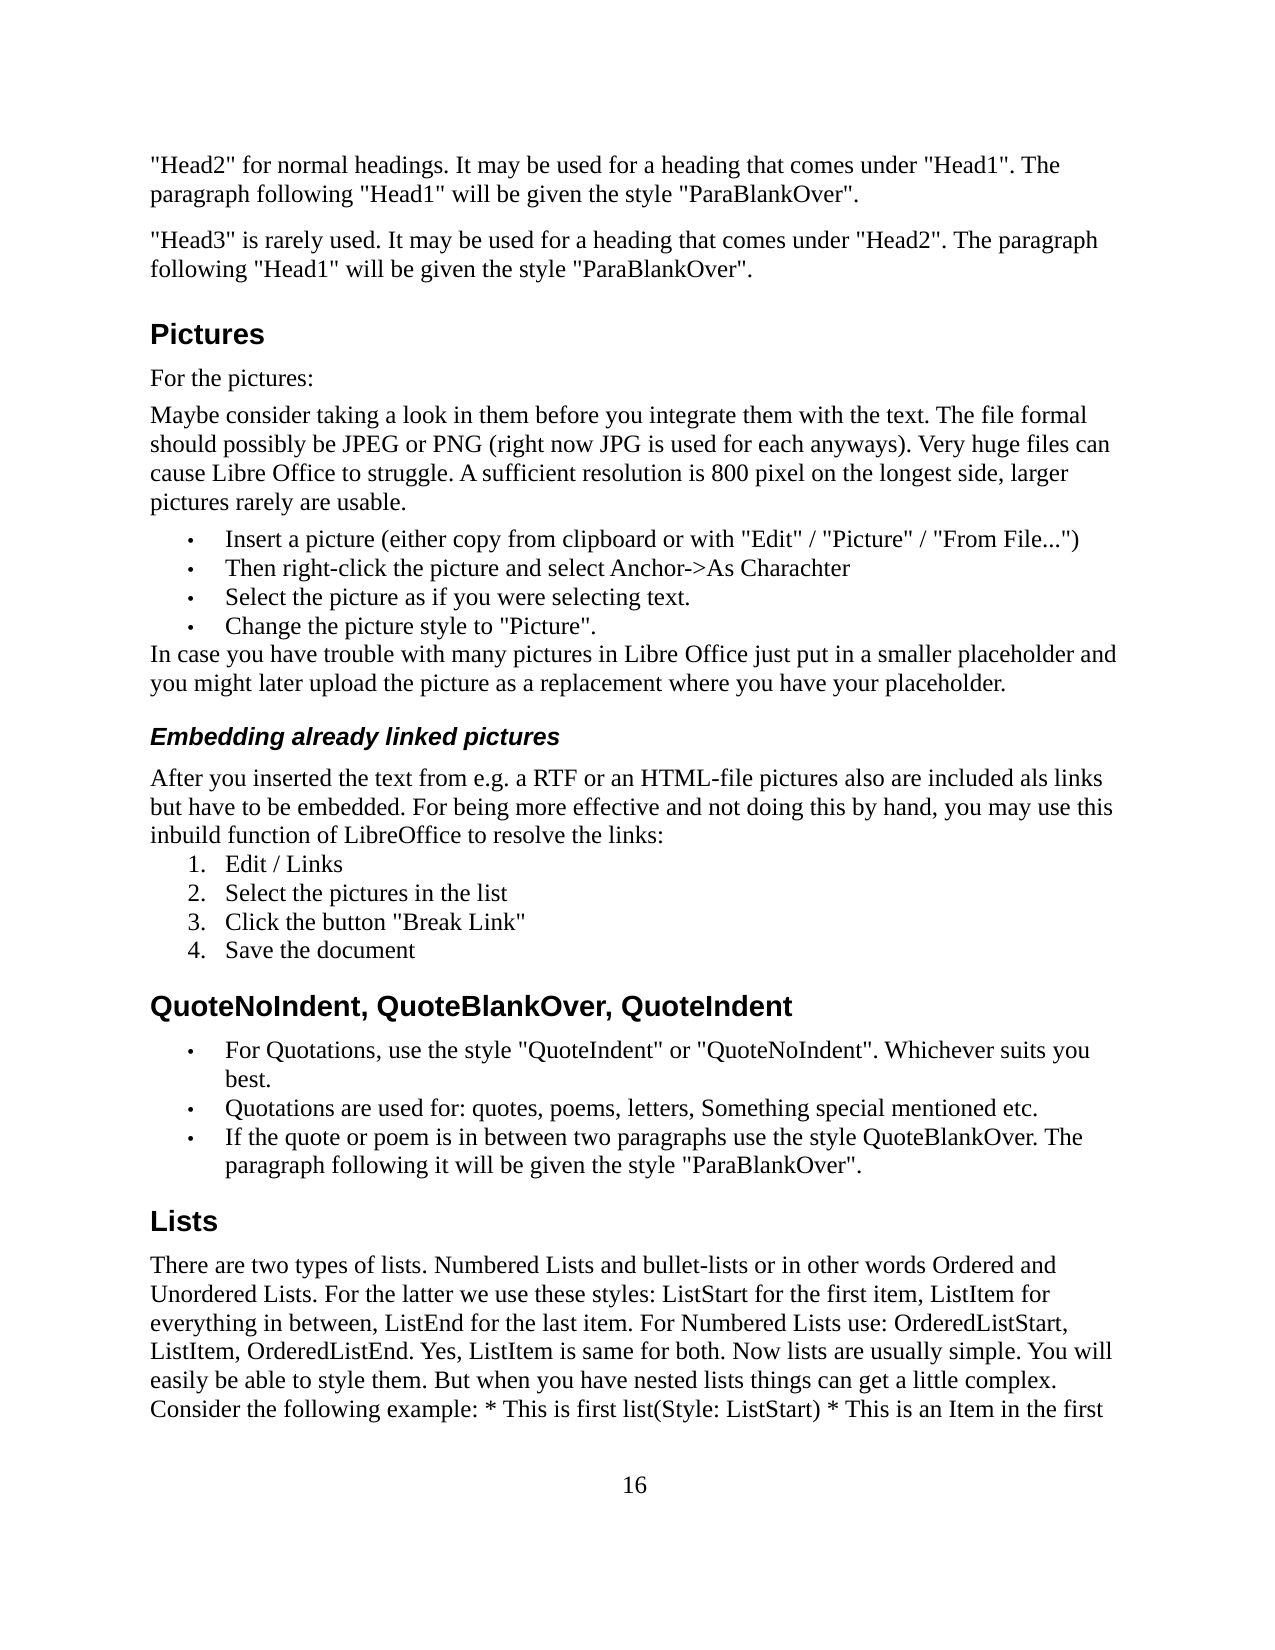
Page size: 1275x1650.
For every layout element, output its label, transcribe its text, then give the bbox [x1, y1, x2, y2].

text There are two types of lists. Numbered Lists and bullet-lists or in other words Ordered and Unordered Lists. For the latter we use these styles: ListStart for the first item, ListItem for everything in between, ListEnd for the last item. For Numbered Lists use: OrderedListStart, ListItem, OrderedListEnd. Yes, ListItem is same for both. Now lists are usually simple. You will easily be able to style them. But when you have nested lists things can get a little complex. Consider the following example: * This is first list(Style: ListStart) * This is an Item in the first [150, 1250, 1125, 1423]
subtitle Pictures [150, 317, 1125, 350]
text For the pictures: [150, 363, 1125, 392]
list If the quote or poem is in between two paragraphs use the style QuoteBlankOver. The paragraph following it will be given the style "ParaBlankOver". [187, 1122, 1125, 1179]
subtitle QuoteNoIndent, QuoteBlankOver, QuoteIndent [150, 989, 1125, 1023]
text "Head3" is rarely used. It may be used for a heading that comes under "Head2". The paragraph following "Head1" will be given the style "ParaBlankOver". [150, 225, 1125, 283]
subtitle Embedding already linked pictures [150, 722, 1125, 751]
text After you inserted the text from e.g. a RTF or an HTML-file pictures also are included als links but have to be embedded. For being more effective and not doing this by hand, you may use this inbuild function of LibreOffice to resolve the links: [150, 763, 1125, 849]
list Select the picture as if you were selecting text. [187, 582, 1125, 611]
text "Head2" for normal headings. It may be used for a heading that comes under "Head1". The paragraph following "Head1" will be given the style "ParaBlankOver". [150, 150, 1125, 207]
list Edit / Links [187, 849, 1125, 878]
list Select the pictures in the list [187, 878, 1125, 907]
list Change the picture style to "Picture". [187, 611, 1125, 639]
text Maybe consider taking a look in them before you integrate them with the text. The file formal should possibly be JPEG or PNG (right now JPG is used for each anyways). Very huge files can cause Libre Office to struggle. A sufficient resolution is 800 pixel on the longest side, larger pictures rarely are usable. [150, 401, 1125, 516]
subtitle Lists [150, 1204, 1125, 1238]
list Then right-click the picture and select Anchor->As Charachter [187, 553, 1125, 582]
list Click the button "Break Link" [187, 907, 1125, 936]
text In case you have trouble with many pictures in Libre Office just put in a smaller placeholder and you might later upload the picture as a replacement where you have your placeholder. [150, 639, 1125, 697]
list Quotations are used for: quotes, poems, letters, Something special mentioned etc. [187, 1093, 1125, 1122]
list Save the document [187, 936, 1125, 964]
list For Quotations, use the style "QuoteIndent" or "QuoteNoIndent". Whichever suits you best. [187, 1035, 1125, 1093]
list Insert a picture (either copy from clipboard or with "Edit" / "Picture" / "From File...") [187, 524, 1125, 553]
